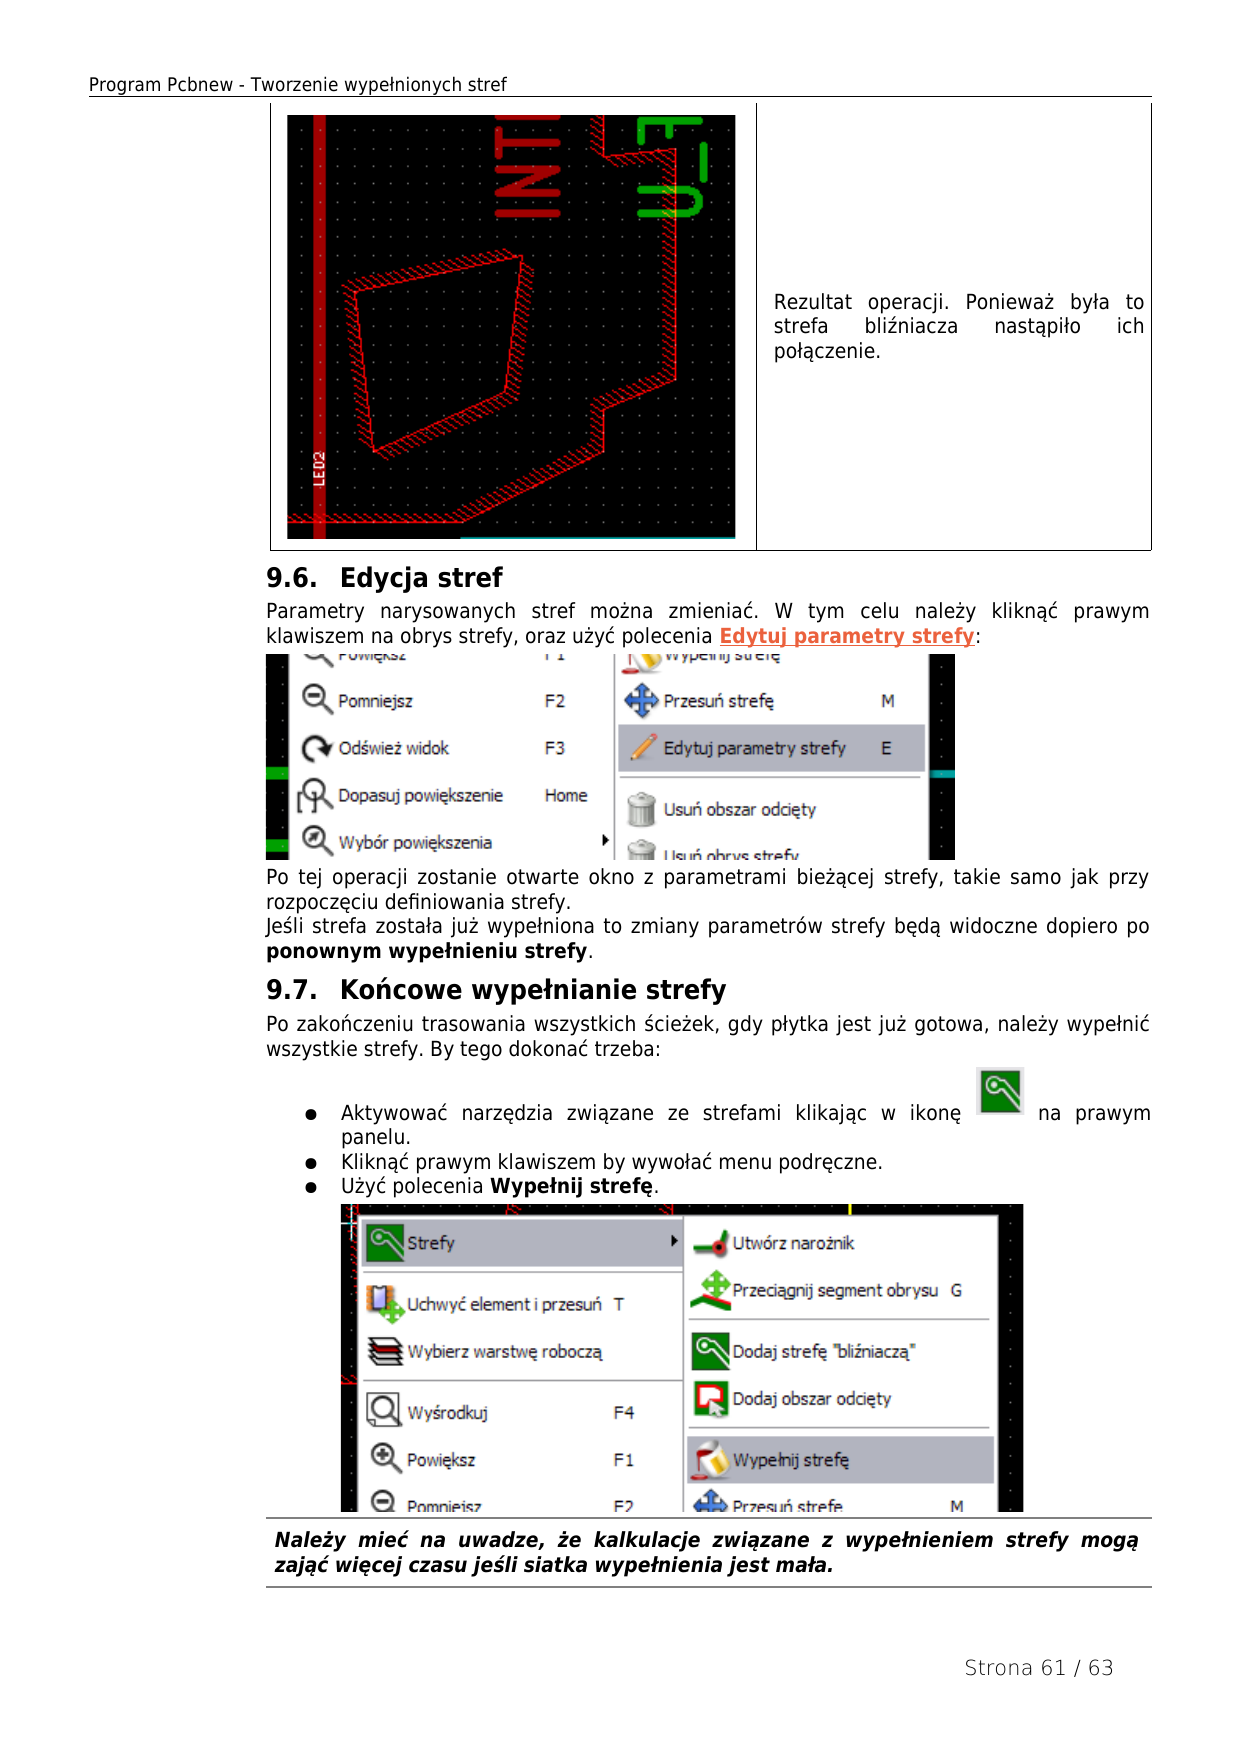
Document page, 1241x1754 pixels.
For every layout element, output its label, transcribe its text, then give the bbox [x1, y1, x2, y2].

list Kliknąć prawym klawiszem by wywołać menu podręczne. [303, 1150, 1152, 1174]
picture [340, 1204, 1024, 1512]
table_cell Rezultat operacji. Ponieważ była to strefa bliźniacza nastąpiło ich połączenie. [757, 103, 1151, 550]
picture [287, 115, 736, 539]
list Aktywować narzędzia związane ze strefami klikając w ikonę na prawym panelu. [303, 1061, 1152, 1150]
table_cell [271, 103, 756, 550]
text Parametry narysowanych stref można zmieniać. W tym celu należy kliknąć prawym klawiszem na obrys strefy, oraz użyć polecenia Edytuj parametry strefy: [266, 599, 1152, 648]
text Jeśli strefa została już wypełniona to zmiany parametrów strefy będą widoczne dopiero po ponownym wypełnieniu strefy. [266, 914, 1152, 963]
text Należy mieć na uwadze, że kalkulacje związane z wypełnieniem strefy mogą zająć więcej czasu jeśli siatka wypełnienia jest mała. [266, 1519, 1152, 1586]
subtitle Końcowe wypełnianie strefy [266, 975, 1152, 1006]
text Po zakończeniu trasowania wszystkich ścieżek, gdy płytka jest już gotowa, należy wypełnić wszystkie strefy. By tego dokonać trzeba: [266, 1012, 1152, 1061]
subtitle Edycja stref [266, 562, 1152, 593]
text Po tej operacji zostanie otwarte okno z parametrami bieżącej strefy, takie samo jak przy rozpoczęciu definiowania strefy. [266, 865, 1152, 914]
picture [265, 654, 955, 860]
list Użyć polecenia Wypełnij strefę. [303, 1174, 1152, 1199]
